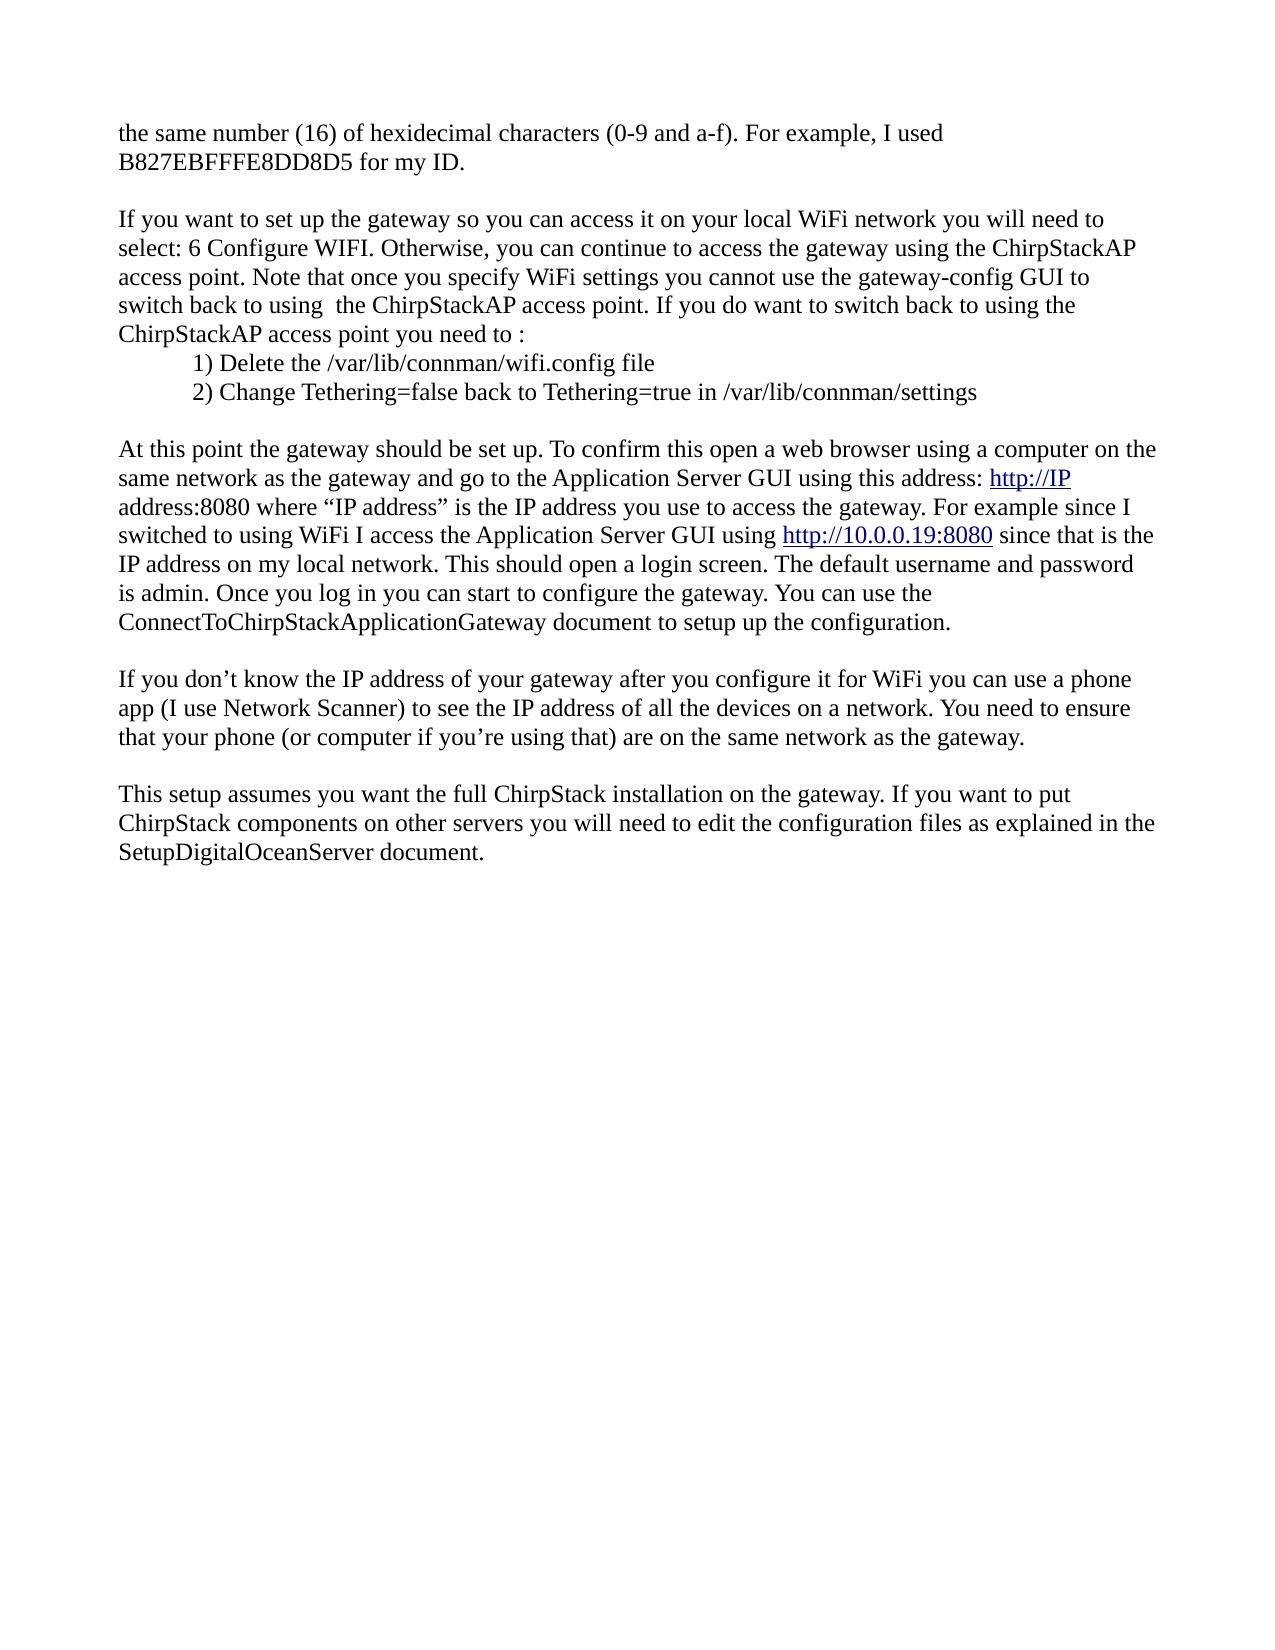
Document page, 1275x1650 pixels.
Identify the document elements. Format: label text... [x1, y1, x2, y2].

text At this point the gateway should be set up. To confirm this open a web browser using a computer on the same network as the gateway and go to the Application Server GUI using this address: http://IP address:8080 where “IP address” is the IP address you use to access the gateway. For example since I switched to using WiFi I access the Application Server GUI using http://10.0.0.19:8080 since that is the IP address on my local network. This should open a login screen. The default username and password is admin. Once you log in you can start to configure the gateway. You can use the ConnectToChirpStackApplicationGateway document to setup up the configuration. [118, 434, 1157, 636]
text 2) Change Tethering=false back to Tethering=true in /var/lib/connman/settings [192, 377, 1157, 406]
text 1) Delete the /var/lib/connman/wifi.config file [192, 348, 1157, 377]
text This setup assumes you want the full ChirpStack installation on the gateway. If you want to put ChirpStack components on other servers you will need to edit the configuration files as explained in the SetupDigitalOceanServer document. [118, 779, 1157, 866]
text If you want to set up the gateway so you can access it on your local WiFi network you will need to select: 6 Configure WIFI. Otherwise, you can continue to access the gateway using the ChirpStackAP access point. Note that once you specify WiFi settings you cannot use the gateway-config GUI to switch back to using the ChirpStackAP access point. If you do want to switch back to using the ChirpStackAP access point you need to : [118, 204, 1157, 348]
text the same number (16) of hexidecimal characters (0-9 and a-f). For example, I used B827EBFFFE8DD8D5 for my ID. [118, 118, 1157, 176]
text If you don’t know the IP address of your gateway after you configure it for WiFi you can use a phone app (I use Network Scanner) to see the IP address of all the devices on a network. You need to ensure that your phone (or computer if you’re using that) are on the same network as the gateway. [118, 664, 1157, 751]
